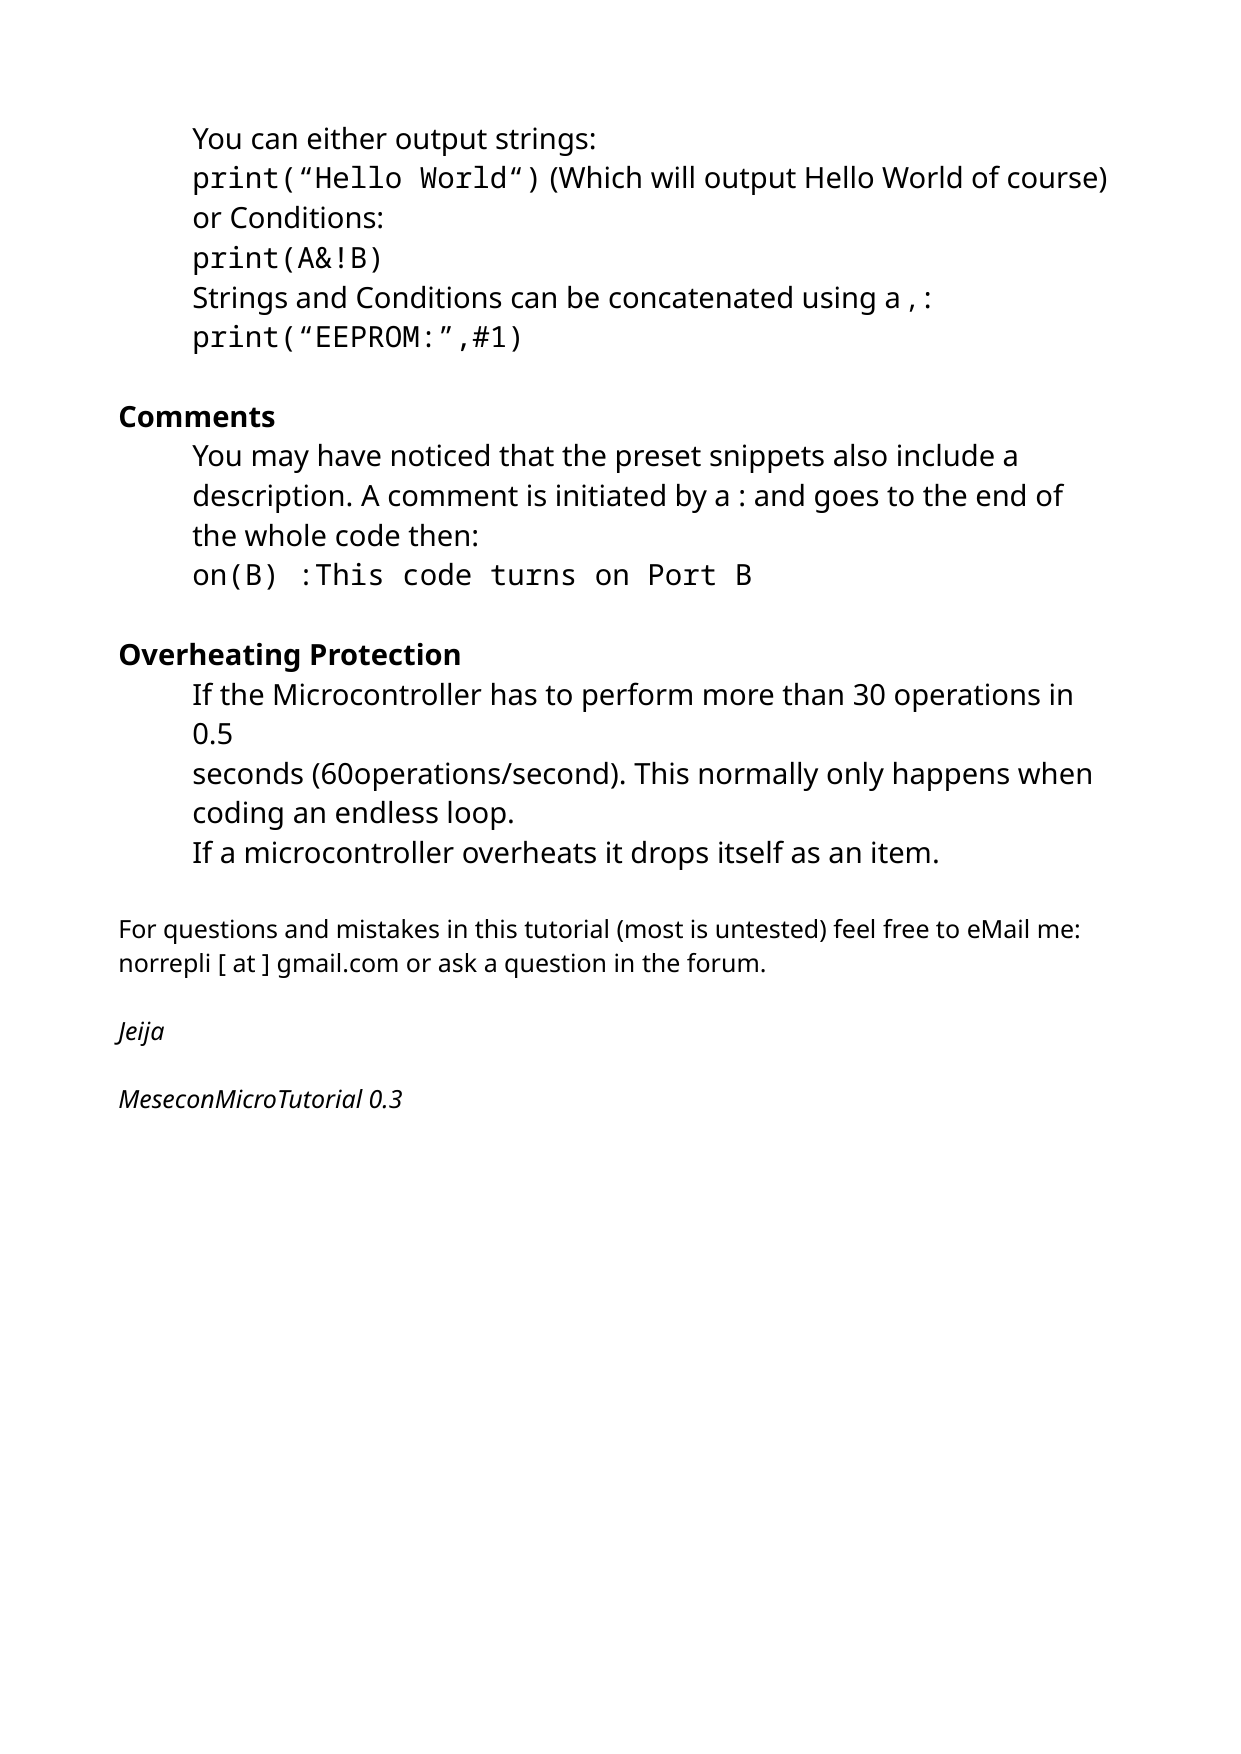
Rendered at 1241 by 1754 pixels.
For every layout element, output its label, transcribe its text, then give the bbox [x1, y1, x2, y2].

text Jeija [118, 1014, 1122, 1048]
text If a microcontroller overheats it drops itself as an item. [192, 832, 1122, 872]
text on(B) :This code turns on Port B [192, 555, 1122, 594]
text Strings and Conditions can be concatenated using a , : [192, 277, 1122, 317]
text print(“Hello World“) (Which will output Hello World of course) [192, 158, 1122, 197]
text seconds (60operations/second). This normally only happens when [192, 753, 1122, 793]
text You may have noticed that the preset snippets also include a [192, 436, 1122, 475]
text Overheating Protection [118, 634, 1122, 674]
text print(“EEPROM:”,#1) [192, 317, 1122, 356]
text MeseconMicroTutorial 0.3 [118, 1082, 1122, 1116]
text description. A comment is initiated by a : and goes to the end of [192, 475, 1122, 515]
text the whole code then: [192, 515, 1122, 555]
text If the Microcontroller has to perform more than 30 operations in 0.5 [192, 674, 1122, 753]
text For questions and mistakes in this tutorial (most is untested) feel free to eMail me: [118, 912, 1122, 946]
text Comments [118, 396, 1122, 436]
text norrepli [ at ] gmail.com or ask a question in the forum. [118, 946, 1122, 980]
text print(A&!B) [192, 237, 1122, 277]
text coding an endless loop. [192, 793, 1122, 832]
text You can either output strings: [192, 118, 1122, 158]
text or Conditions: [192, 197, 1122, 237]
